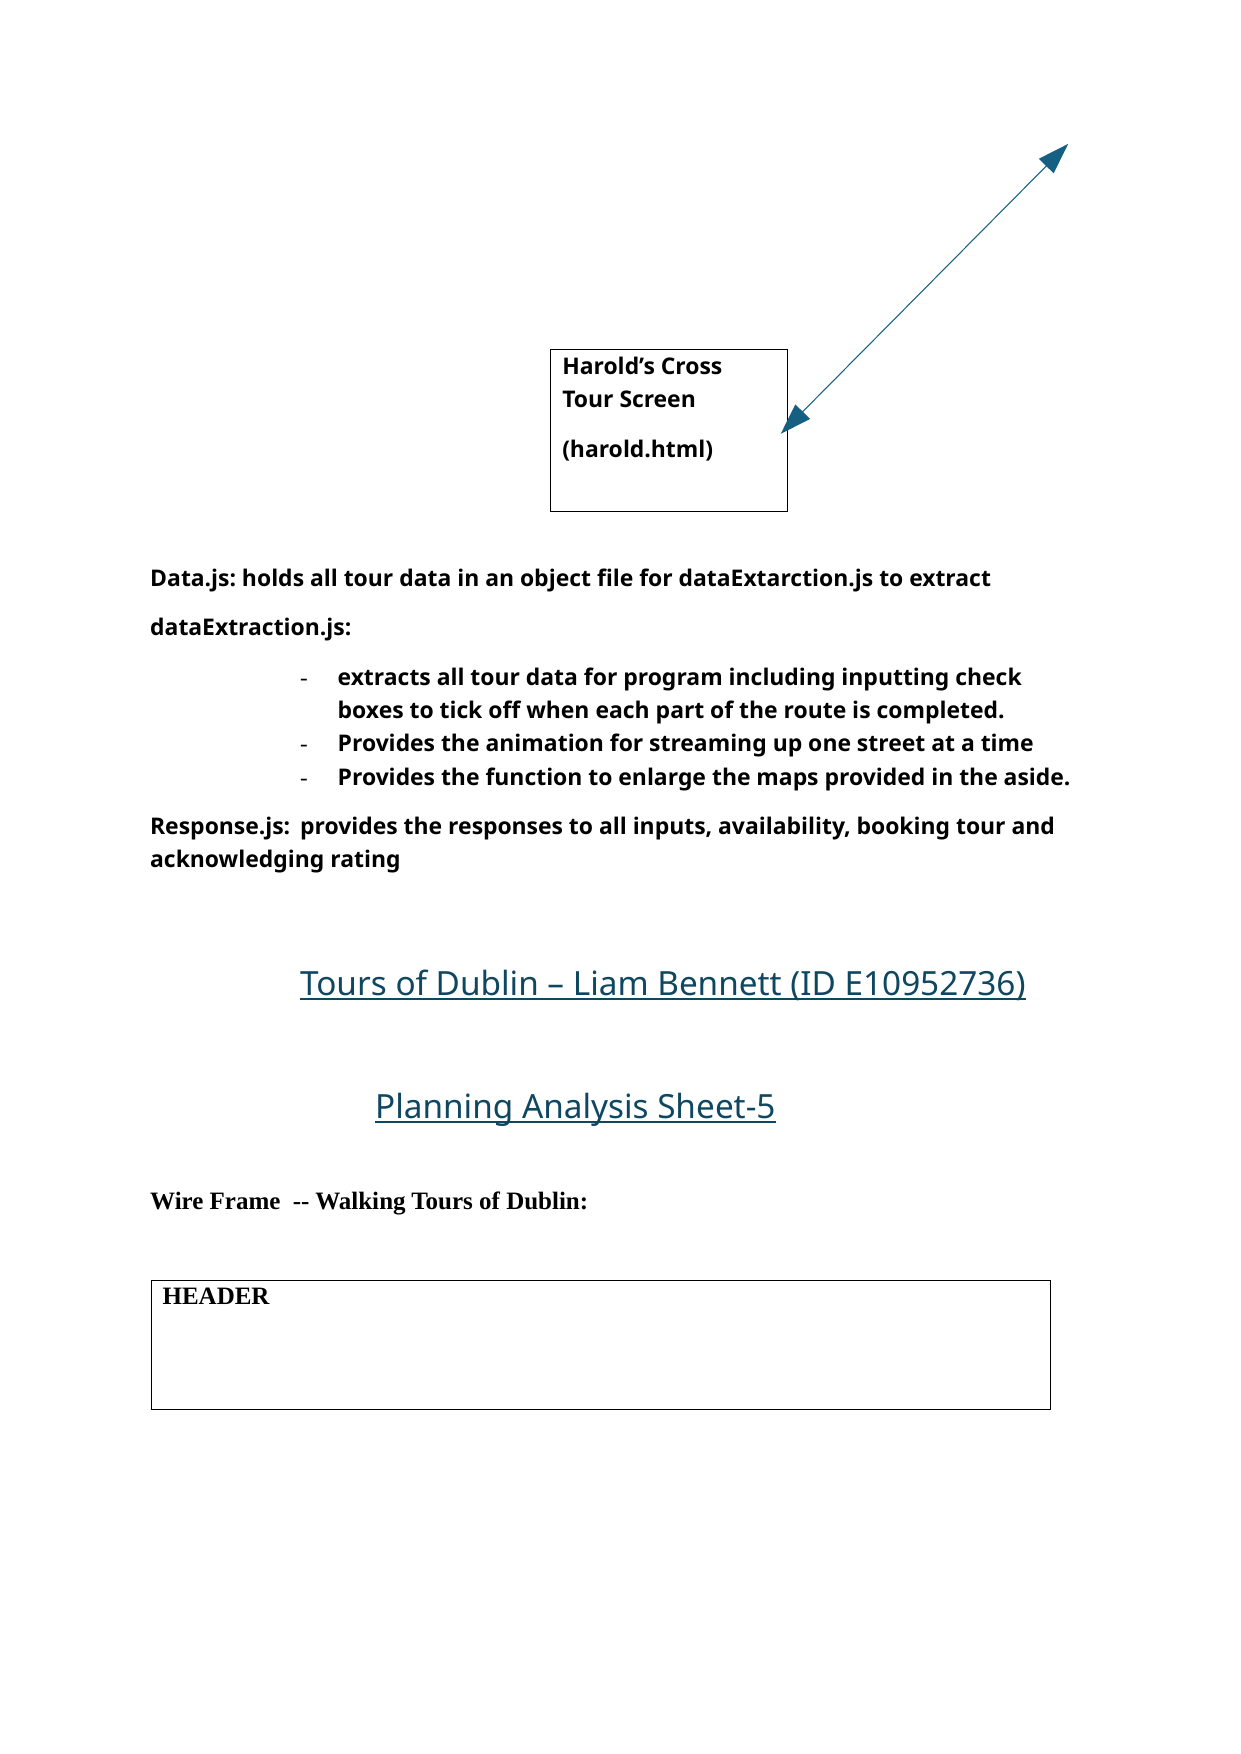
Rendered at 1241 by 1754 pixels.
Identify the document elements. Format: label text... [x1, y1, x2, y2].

text Response.js: provides the responses to all inputs, availability, booking tour and acknowledging rating [150, 810, 1090, 874]
text dataExtraction.js: [150, 611, 1090, 642]
text Data.js: holds all tour data in an object file for dataExtarction.js to extract [150, 561, 1090, 593]
subtitle Tours of Dublin – Liam Bennett (ID E10952736) [225, 959, 1090, 1005]
table_header Harold’s Cross Tour Screen (harold.html) [551, 350, 787, 511]
list Provides the animation for streaming up one street at a time [300, 727, 1090, 758]
table_header HEADER [152, 1281, 1050, 1409]
subtitle Planning Analysis Sheet-5 [150, 1082, 1090, 1128]
list Provides the function to enlarge the maps provided in the aside. [300, 760, 1090, 792]
text Wire Frame -- Walking Tours of Dublin: [150, 1186, 1090, 1215]
list extracts all tour data for program including inputting check boxes to tick off when each part of the route is completed. [300, 661, 1090, 725]
